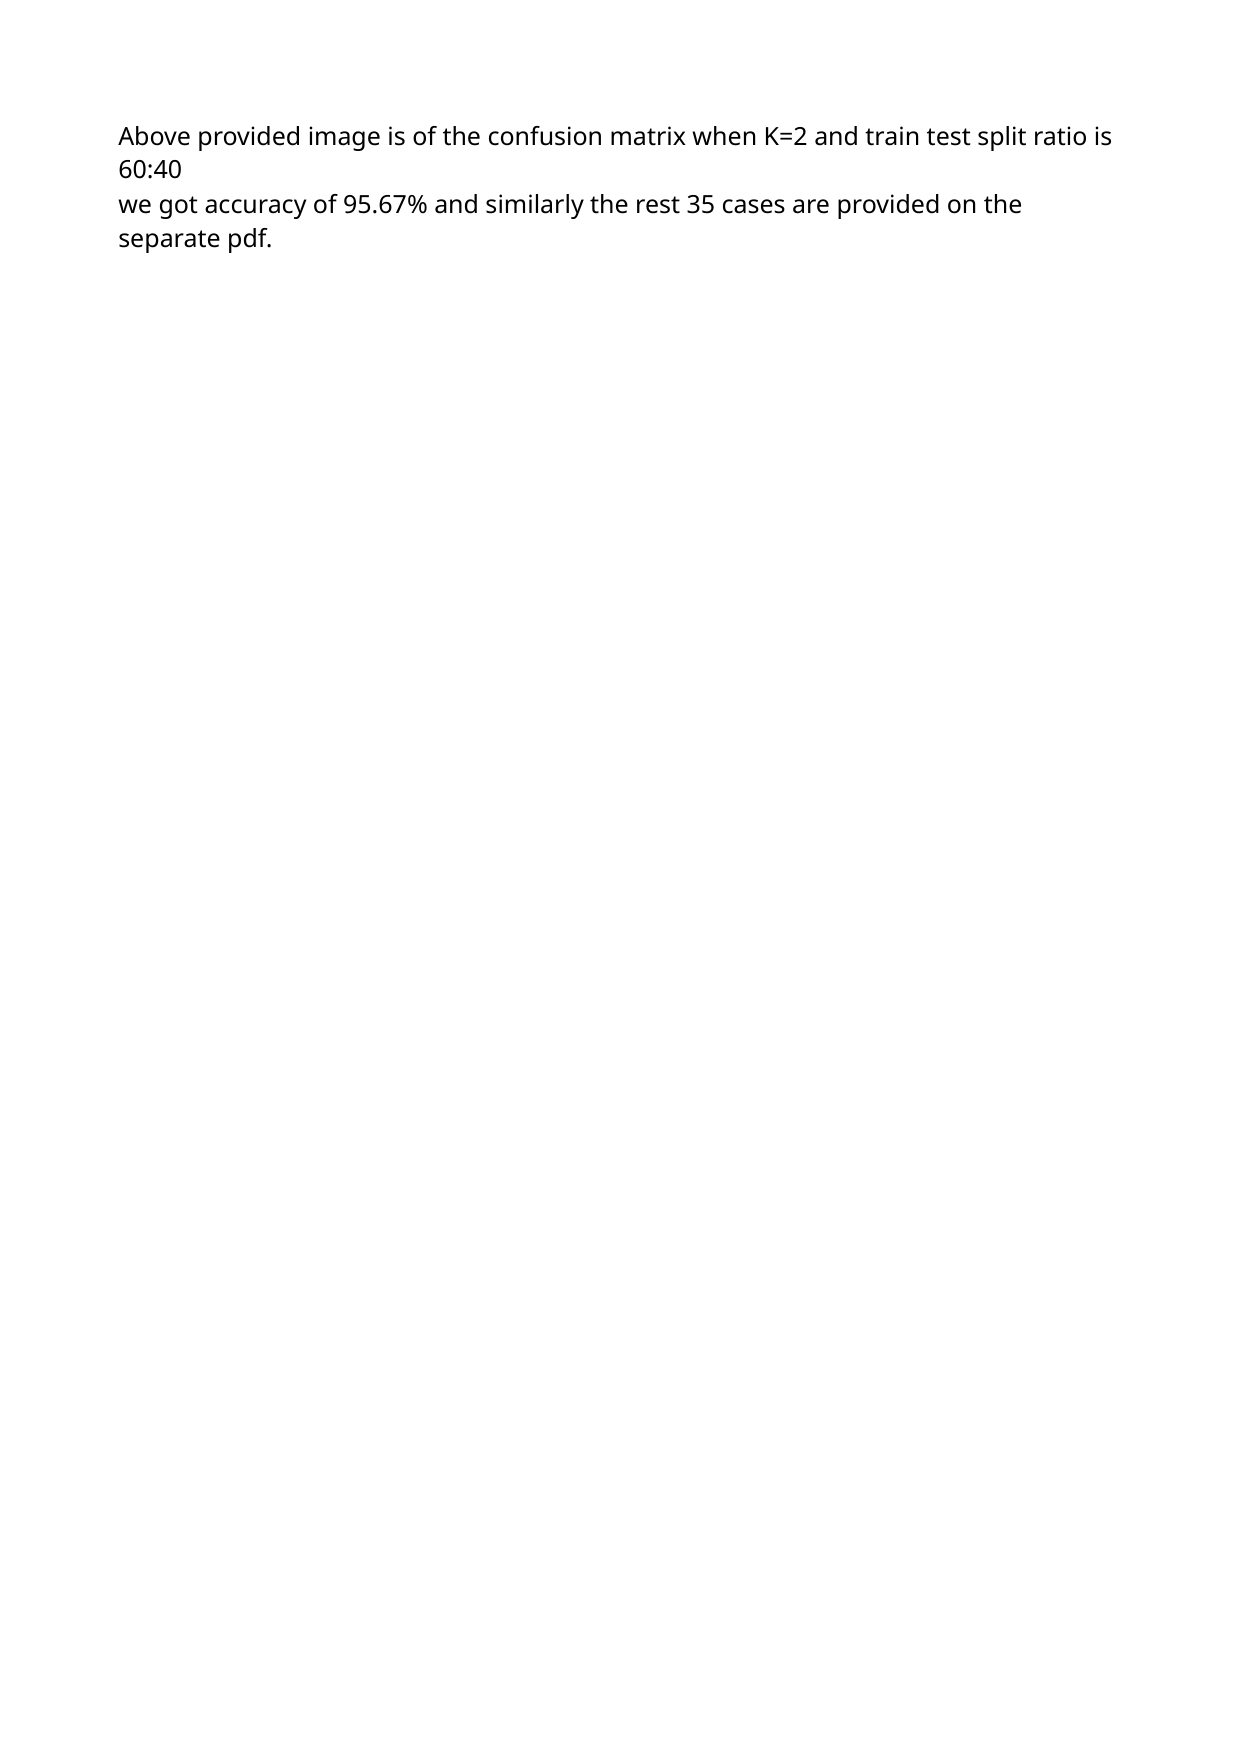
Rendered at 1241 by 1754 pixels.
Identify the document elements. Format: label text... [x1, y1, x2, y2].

text Above provided image is of the confusion matrix when K=2 and train test split ratio is 60:40 we got accuracy of 95.67% and similarly the rest 35 cases are provided on the separate pdf. [118, 118, 1122, 254]
